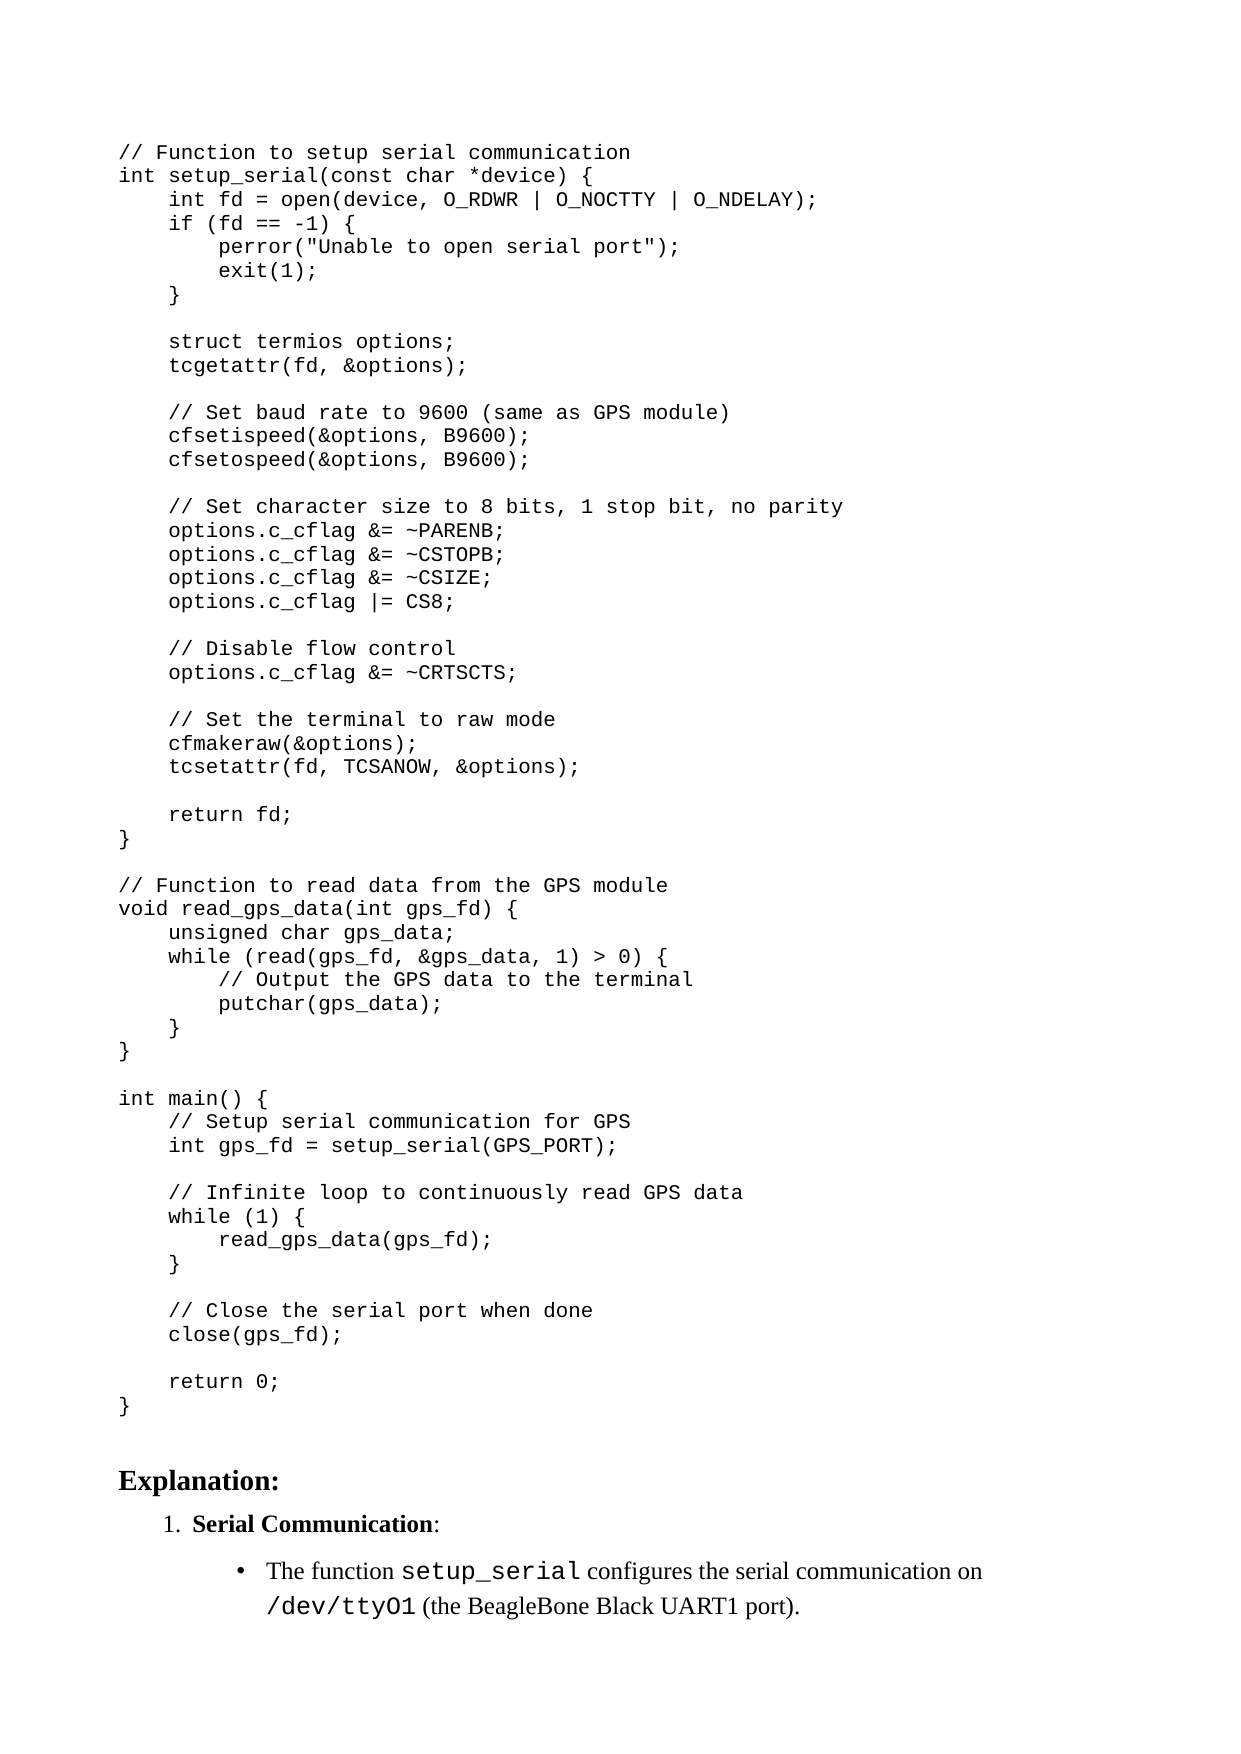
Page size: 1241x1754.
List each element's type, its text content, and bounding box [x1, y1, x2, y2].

text } [118, 284, 1122, 307]
text return 0; [118, 1371, 1122, 1395]
text tcsetattr(fd, TCSANOW, &options); [118, 757, 1122, 780]
subtitle Explanation: [118, 1463, 1122, 1496]
text while (1) { [118, 1206, 1122, 1229]
text // Disable flow control [118, 638, 1122, 662]
text options.c_cflag &= ~CSTOPB; [118, 544, 1122, 567]
text perror("Unable to open serial port"); [118, 236, 1122, 260]
text // Set character size to 8 bits, 1 stop bit, no parity [118, 496, 1122, 520]
text unsigned char gps_data; [118, 922, 1122, 946]
text int gps_fd = setup_serial(GPS_PORT); [118, 1135, 1122, 1158]
text exit(1); [118, 260, 1122, 284]
text options.c_cflag &= ~PARENB; [118, 520, 1122, 544]
text } [118, 1017, 1122, 1040]
text int main() { [118, 1088, 1122, 1111]
text close(gps_fd); [118, 1324, 1122, 1348]
list The function setup_serial configures the serial communication on /dev/ttyO1 (the BeagleBone Black UART1 port). [236, 1556, 1122, 1622]
text // Function to setup serial communication [118, 142, 1122, 165]
text tcgetattr(fd, &options); [118, 354, 1122, 378]
text // Infinite loop to continuously read GPS data [118, 1182, 1122, 1206]
text // Set baud rate to 9600 (same as GPS module) [118, 402, 1122, 426]
text int setup_serial(const char *device) { [118, 165, 1122, 189]
text cfmakeraw(&options); [118, 733, 1122, 757]
text options.c_cflag &= ~CRTSCTS; [118, 662, 1122, 686]
text read_gps_data(gps_fd); [118, 1229, 1122, 1253]
text cfsetispeed(&options, B9600); [118, 426, 1122, 449]
text void read_gps_data(int gps_fd) { [118, 898, 1122, 922]
text struct termios options; [118, 331, 1122, 354]
text // Output the GPS data to the terminal [118, 969, 1122, 993]
text return fd; [118, 804, 1122, 827]
text } [118, 1253, 1122, 1277]
text int fd = open(device, O_RDWR | O_NOCTTY | O_NDELAY); [118, 189, 1122, 213]
text } [118, 1395, 1122, 1419]
text putchar(gps_data); [118, 993, 1122, 1017]
text options.c_cflag &= ~CSIZE; [118, 567, 1122, 591]
text while (read(gps_fd, &gps_data, 1) > 0) { [118, 946, 1122, 969]
text // Set the terminal to raw mode [118, 709, 1122, 733]
text // Function to read data from the GPS module [118, 875, 1122, 898]
text options.c_cflag |= CS8; [118, 591, 1122, 615]
text // Close the serial port when done [118, 1300, 1122, 1324]
text cfsetospeed(&options, B9600); [118, 449, 1122, 473]
text } [118, 1040, 1122, 1064]
list Serial Communication: [162, 1509, 1122, 1537]
text // Setup serial communication for GPS [118, 1111, 1122, 1135]
text if (fd == -1) { [118, 213, 1122, 236]
text } [118, 827, 1122, 851]
